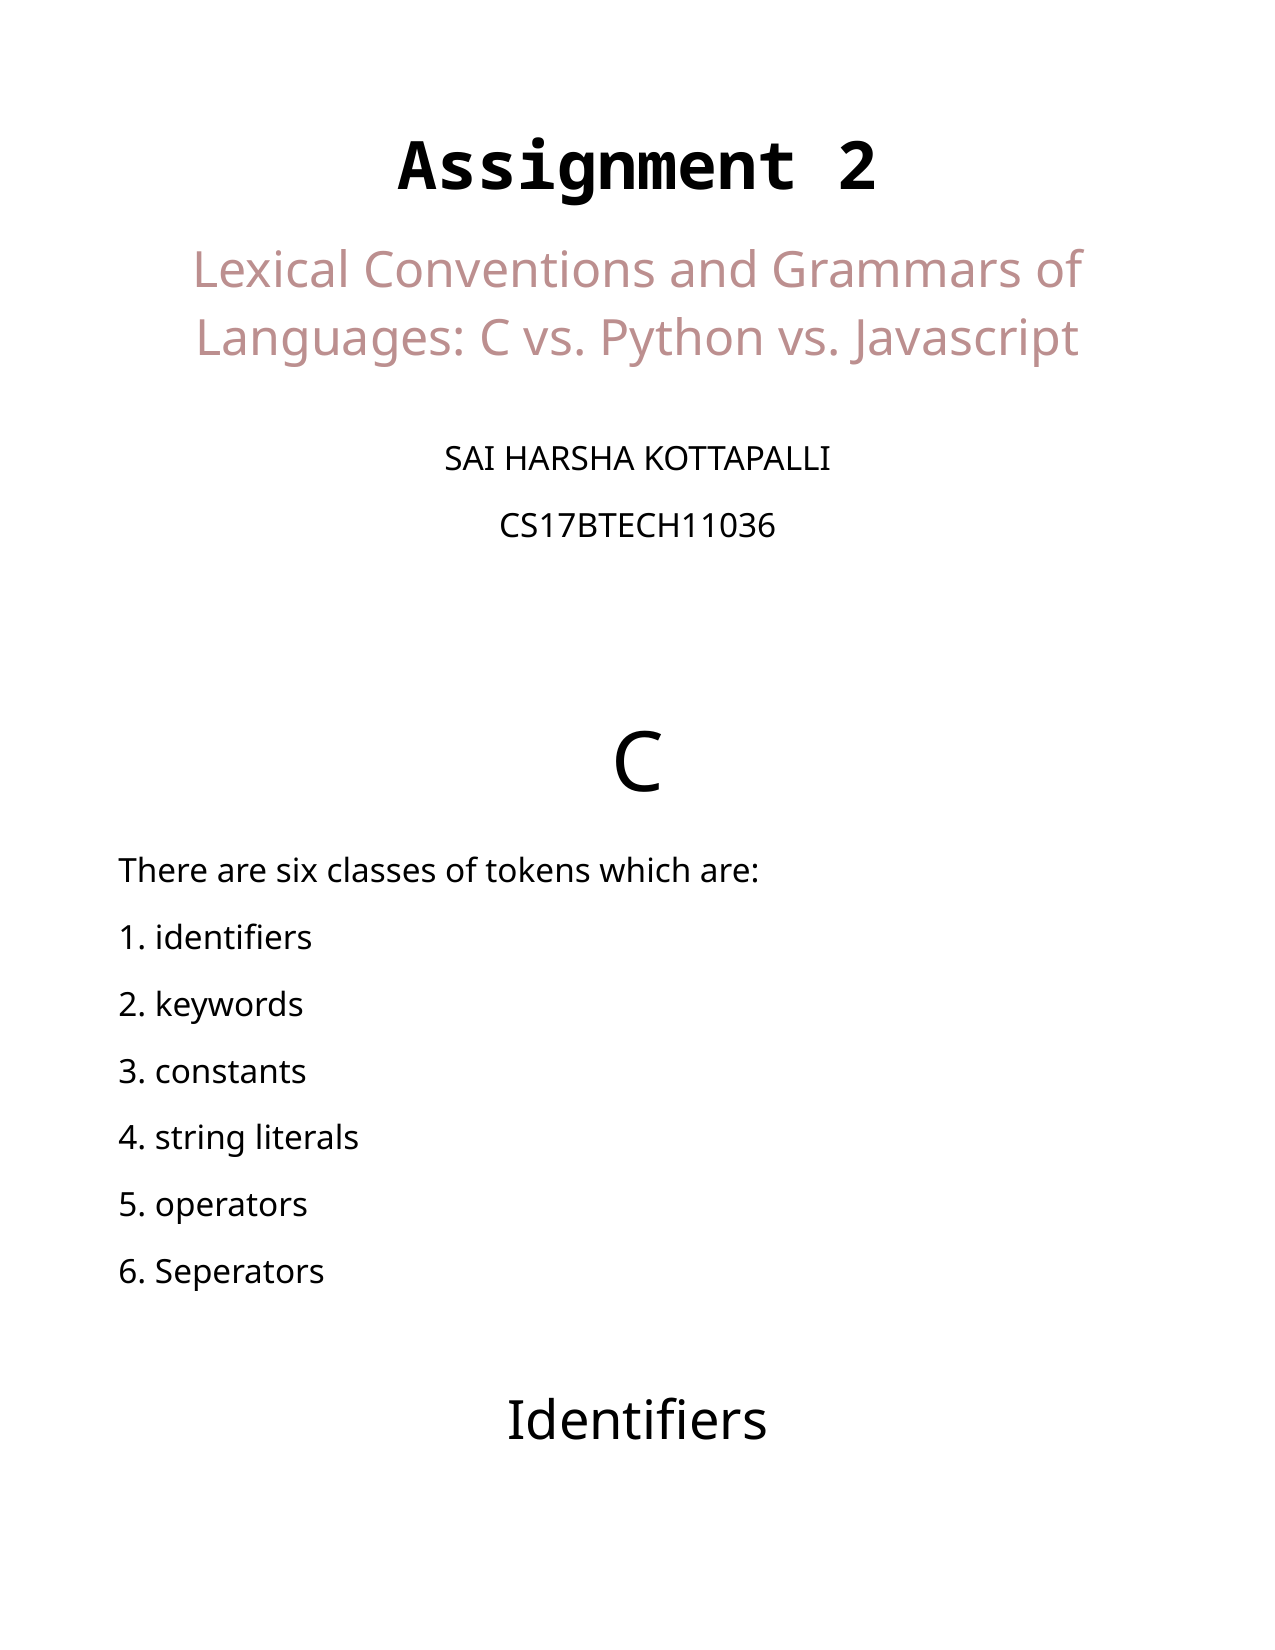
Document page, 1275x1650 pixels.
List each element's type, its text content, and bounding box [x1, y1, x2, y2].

text 6. Seperators [118, 1248, 1157, 1293]
text 5. operators [118, 1181, 1157, 1226]
text Identifiers [118, 1381, 1157, 1455]
text 2. keywords [118, 981, 1157, 1026]
text 3. constants [118, 1047, 1157, 1093]
text 1. identifiers [118, 914, 1157, 959]
text CS17BTECH11036 [118, 502, 1157, 547]
text There are six classes of tokens which are: [118, 847, 1157, 892]
text 4. string literals [118, 1114, 1157, 1159]
subtitle Lexical Conventions and Grammars of Languages: C vs. Python vs. Javascript [118, 234, 1157, 370]
text Assignment 2 [118, 118, 1157, 209]
text SAI HARSHA KOTTAPALLI [118, 383, 1157, 480]
text C [118, 702, 1157, 816]
